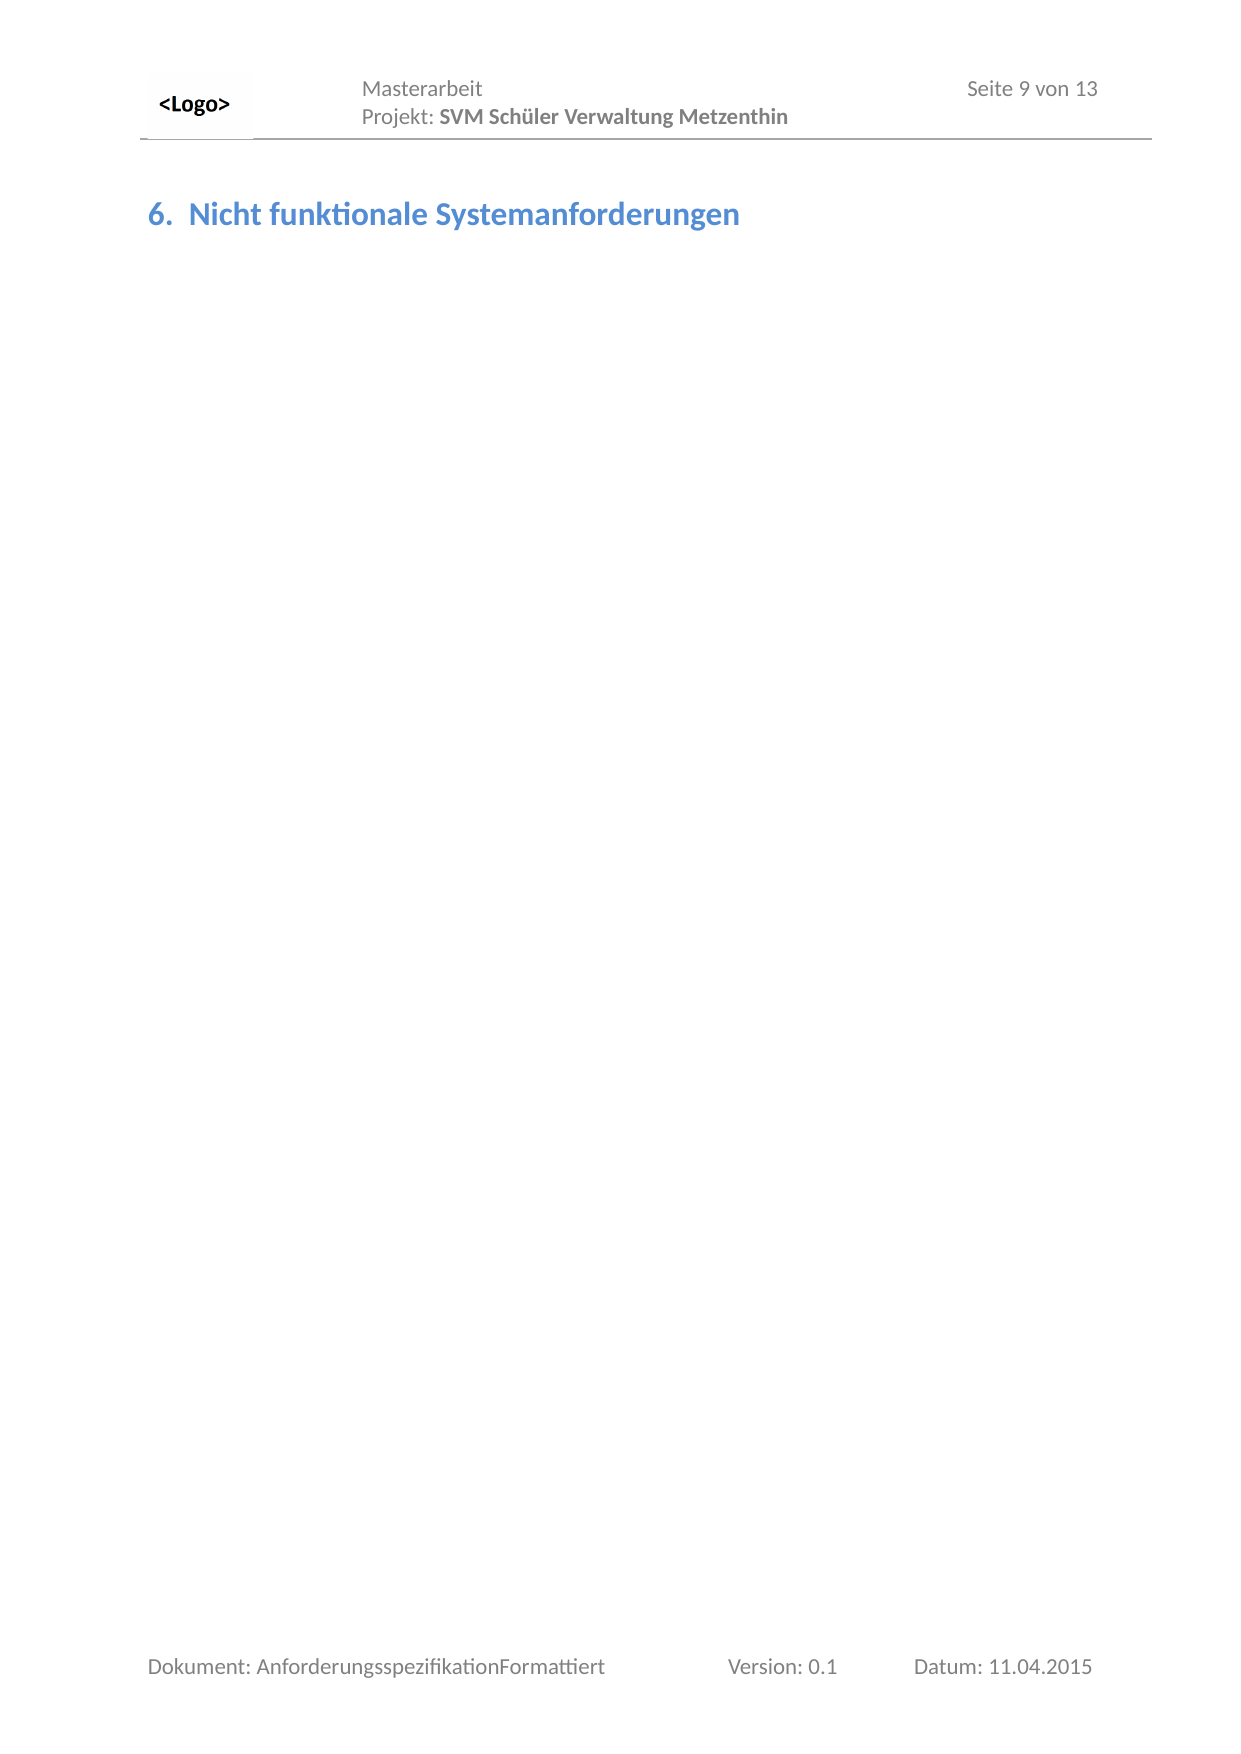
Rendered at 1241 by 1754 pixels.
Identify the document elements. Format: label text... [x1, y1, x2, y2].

subtitle Nicht funktionale Systemanforderungen [148, 193, 1093, 234]
picture [147, 73, 254, 139]
